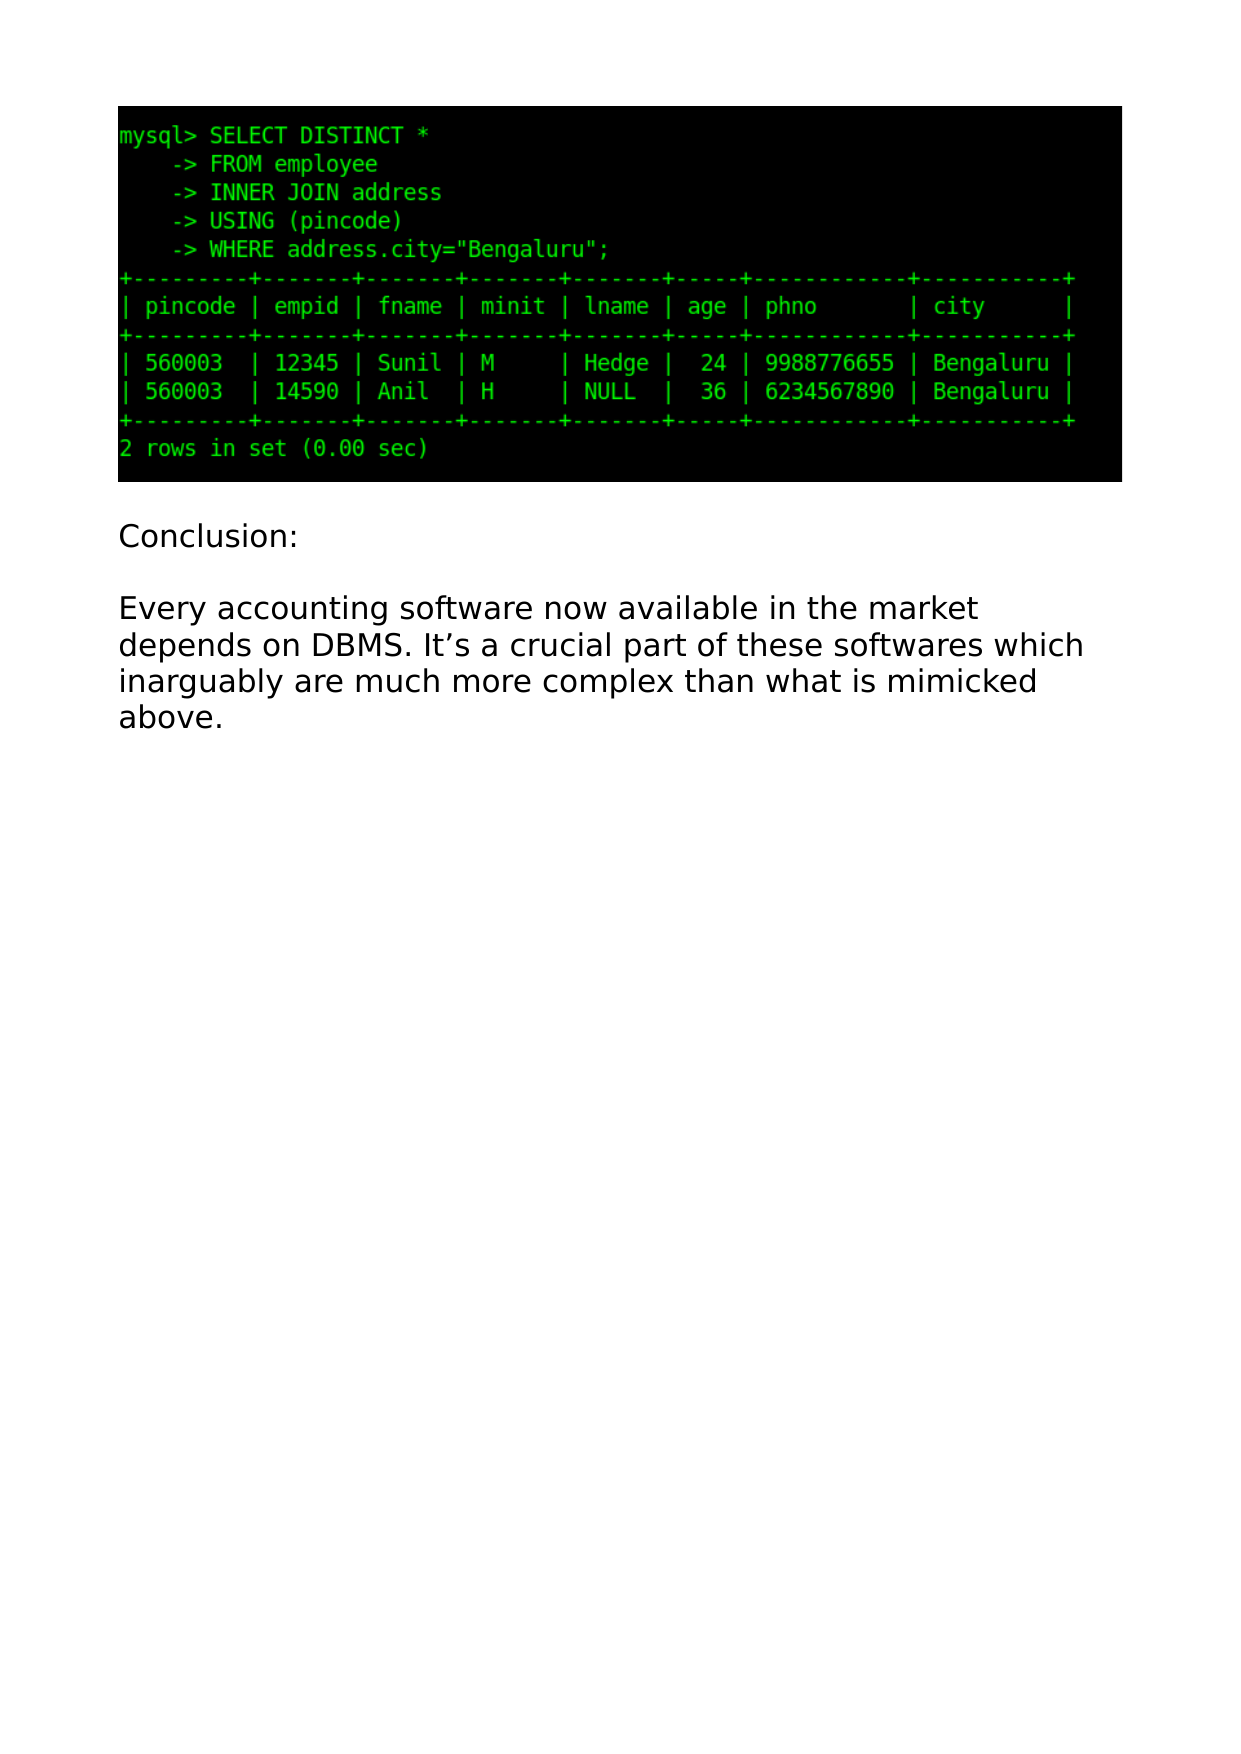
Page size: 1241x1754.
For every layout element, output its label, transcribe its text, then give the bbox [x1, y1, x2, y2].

text Every accounting software now available in the market depends on DBMS. It’s a crucial part of these softwares which inarguably are much more complex than what is mimicked above. [118, 591, 1122, 736]
picture [118, 106, 1123, 482]
text Conclusion: [118, 518, 1122, 554]
